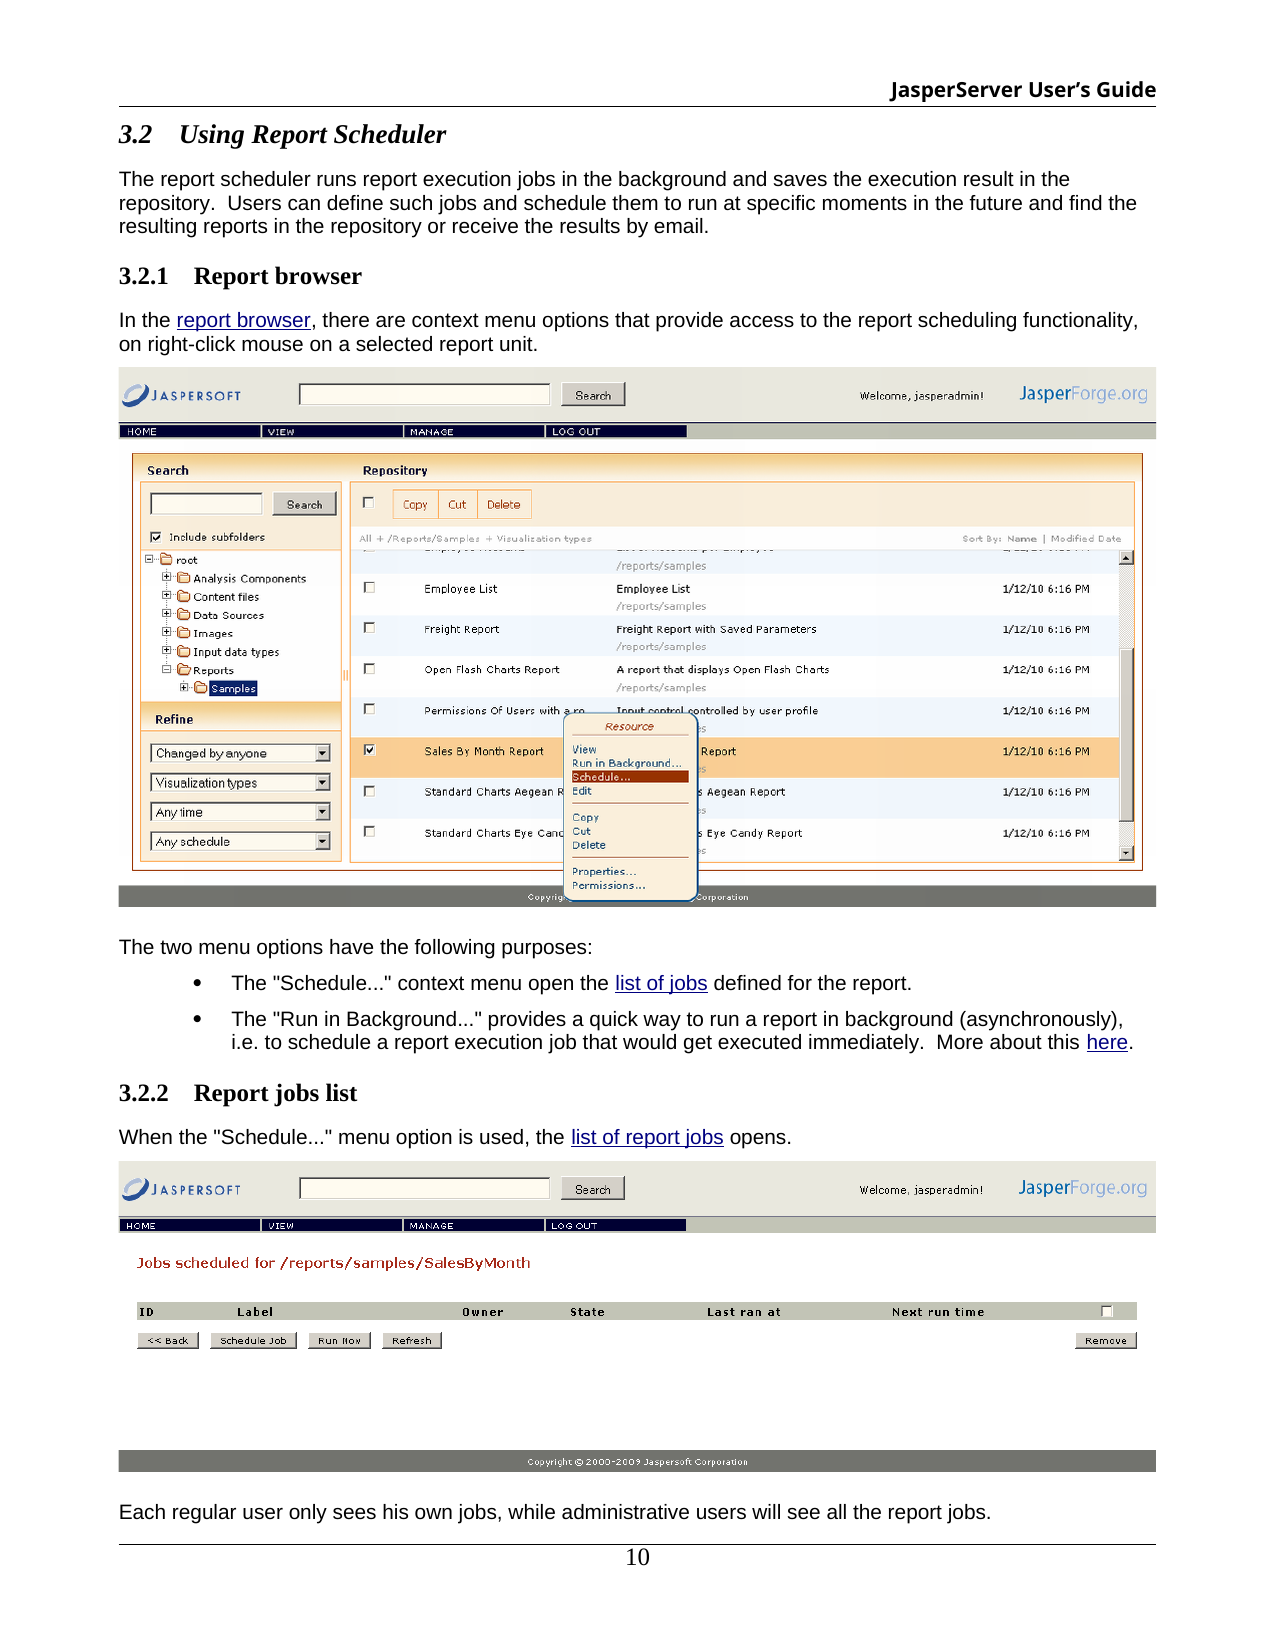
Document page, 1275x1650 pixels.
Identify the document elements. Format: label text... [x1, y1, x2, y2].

list The "Run in Background..." provides a quick way to run a report in background (asynchronously), i.e. to schedule a report execution job that would get executed immediately. More about this here. [193, 1007, 1156, 1054]
table_header [119, 907, 1156, 930]
picture [118, 367, 1157, 907]
subtitle Report browser [118, 262, 1156, 290]
table_header [119, 1472, 1156, 1494]
list The "Schedule..." context menu open the list of jobs defined for the report. [193, 972, 1156, 995]
subtitle Using Report Scheduler [118, 119, 1156, 149]
picture [118, 1161, 1157, 1472]
text The two menu options have the following purposes: [118, 936, 1156, 959]
subtitle Report jobs list [118, 1079, 1156, 1107]
text The report scheduler runs report execution jobs in the background and saves the execution result in the repository. Users can define such jobs and schedule them to run at specific moments in the future and find the resulting reports in the repository or receive the results by email. [118, 168, 1156, 237]
text In the report browser, there are context menu options that provide access to the report scheduling functionality, on right-click mouse on a selected report unit. [118, 309, 1156, 355]
text Each regular user only sees his own jobs, while administrative users will see all the report jobs. [118, 1501, 1156, 1524]
text When the "Schedule..." menu option is used, the list of report jobs opens. [118, 1126, 1156, 1149]
